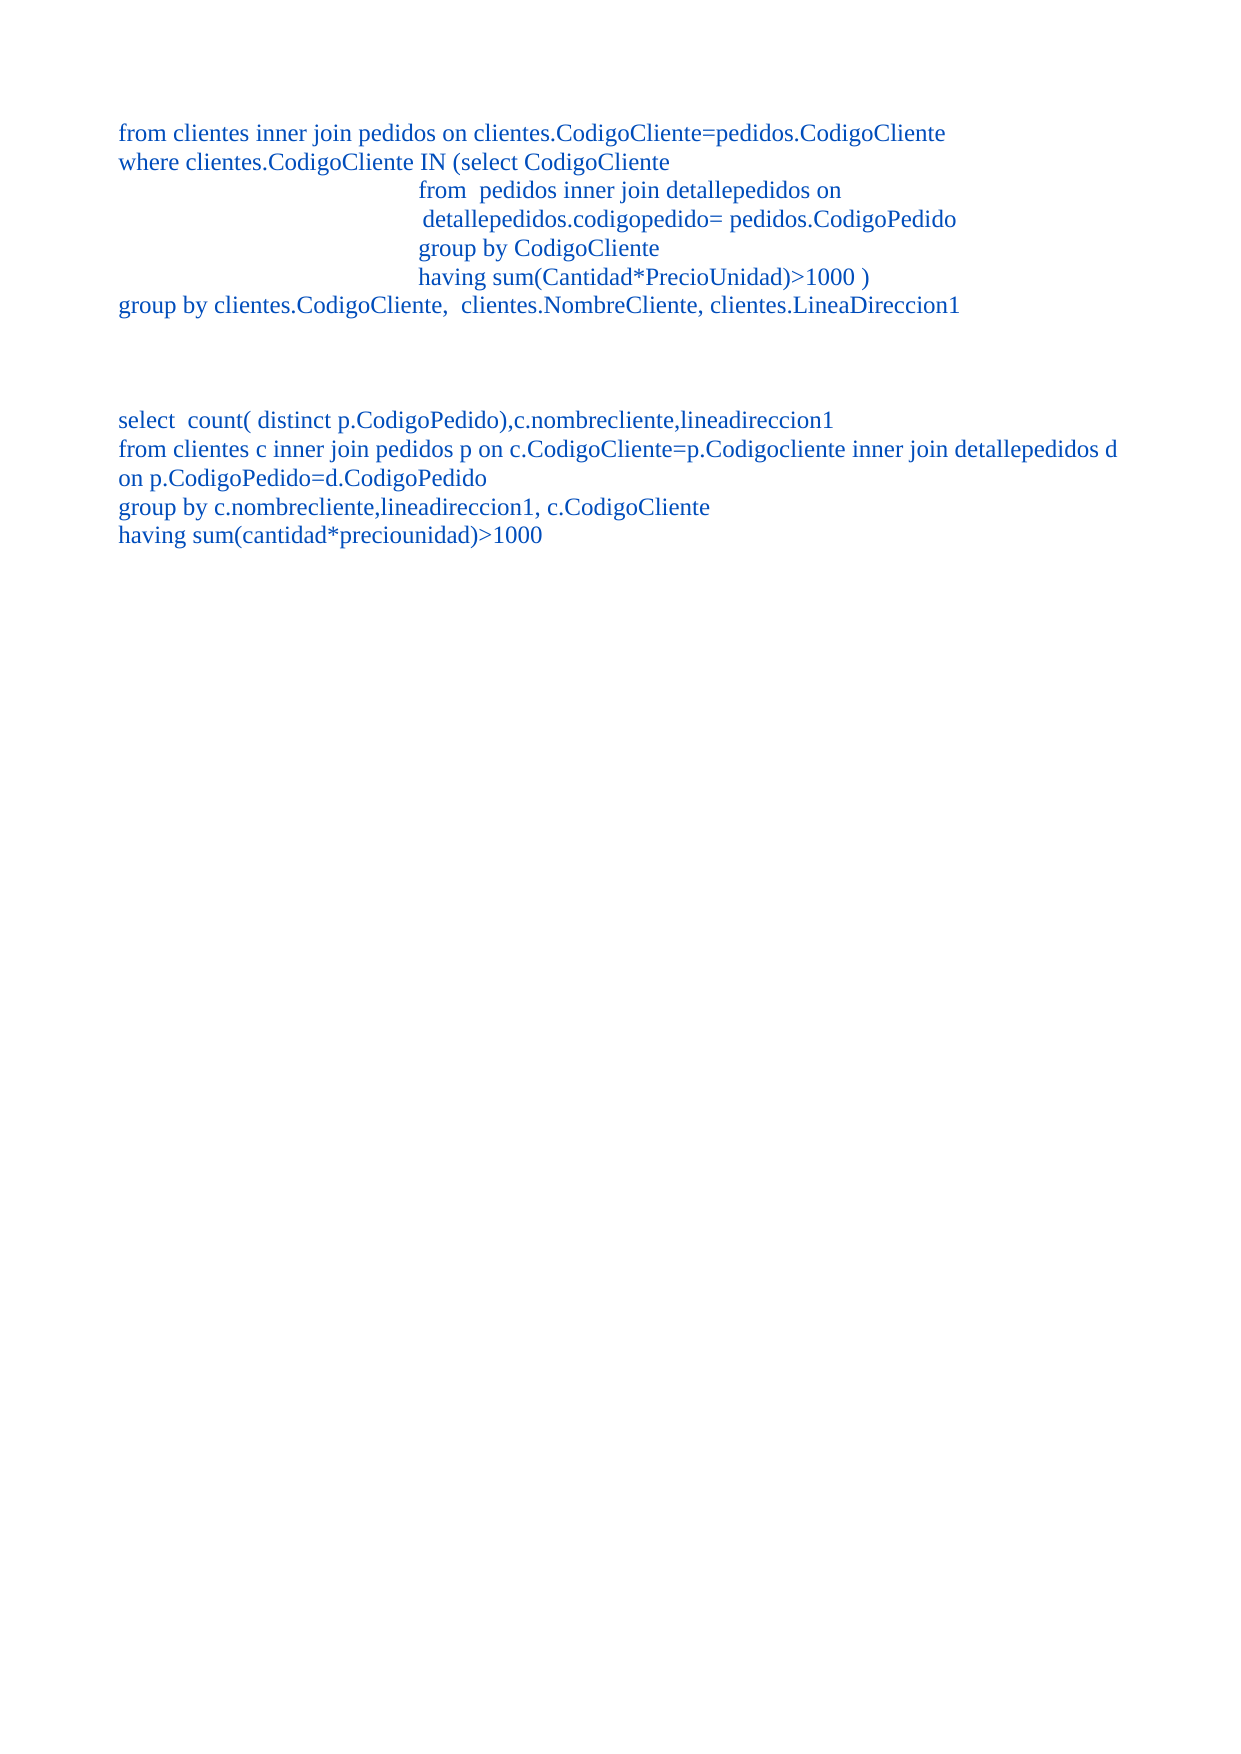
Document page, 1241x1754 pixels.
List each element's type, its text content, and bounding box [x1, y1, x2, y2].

text where clientes.CodigoCliente IN (select CodigoCliente [118, 147, 1122, 176]
text from clientes c inner join pedidos p on c.CodigoCliente=p.Codigocliente inner join detallepedidos d on p.CodigoPedido=d.CodigoPedido [118, 434, 1122, 492]
text from pedidos inner join detallepedidos on detallepedidos.codigopedido= pedidos.CodigoPedido [118, 176, 1122, 233]
text group by clientes.CodigoCliente, clientes.NombreCliente, clientes.LineaDireccion1 [118, 291, 1122, 319]
text having sum(Cantidad*PrecioUnidad)>1000 ) [118, 262, 1122, 291]
text group by CodigoCliente [118, 233, 1122, 262]
text having sum(cantidad*preciounidad)>1000 [118, 521, 1122, 549]
text group by c.nombrecliente,lineadireccion1, c.CodigoCliente [118, 492, 1122, 521]
text from clientes inner join pedidos on clientes.CodigoCliente=pedidos.CodigoCliente [118, 118, 1122, 147]
text select count( distinct p.CodigoPedido),c.nombrecliente,lineadireccion1 [118, 406, 1122, 434]
